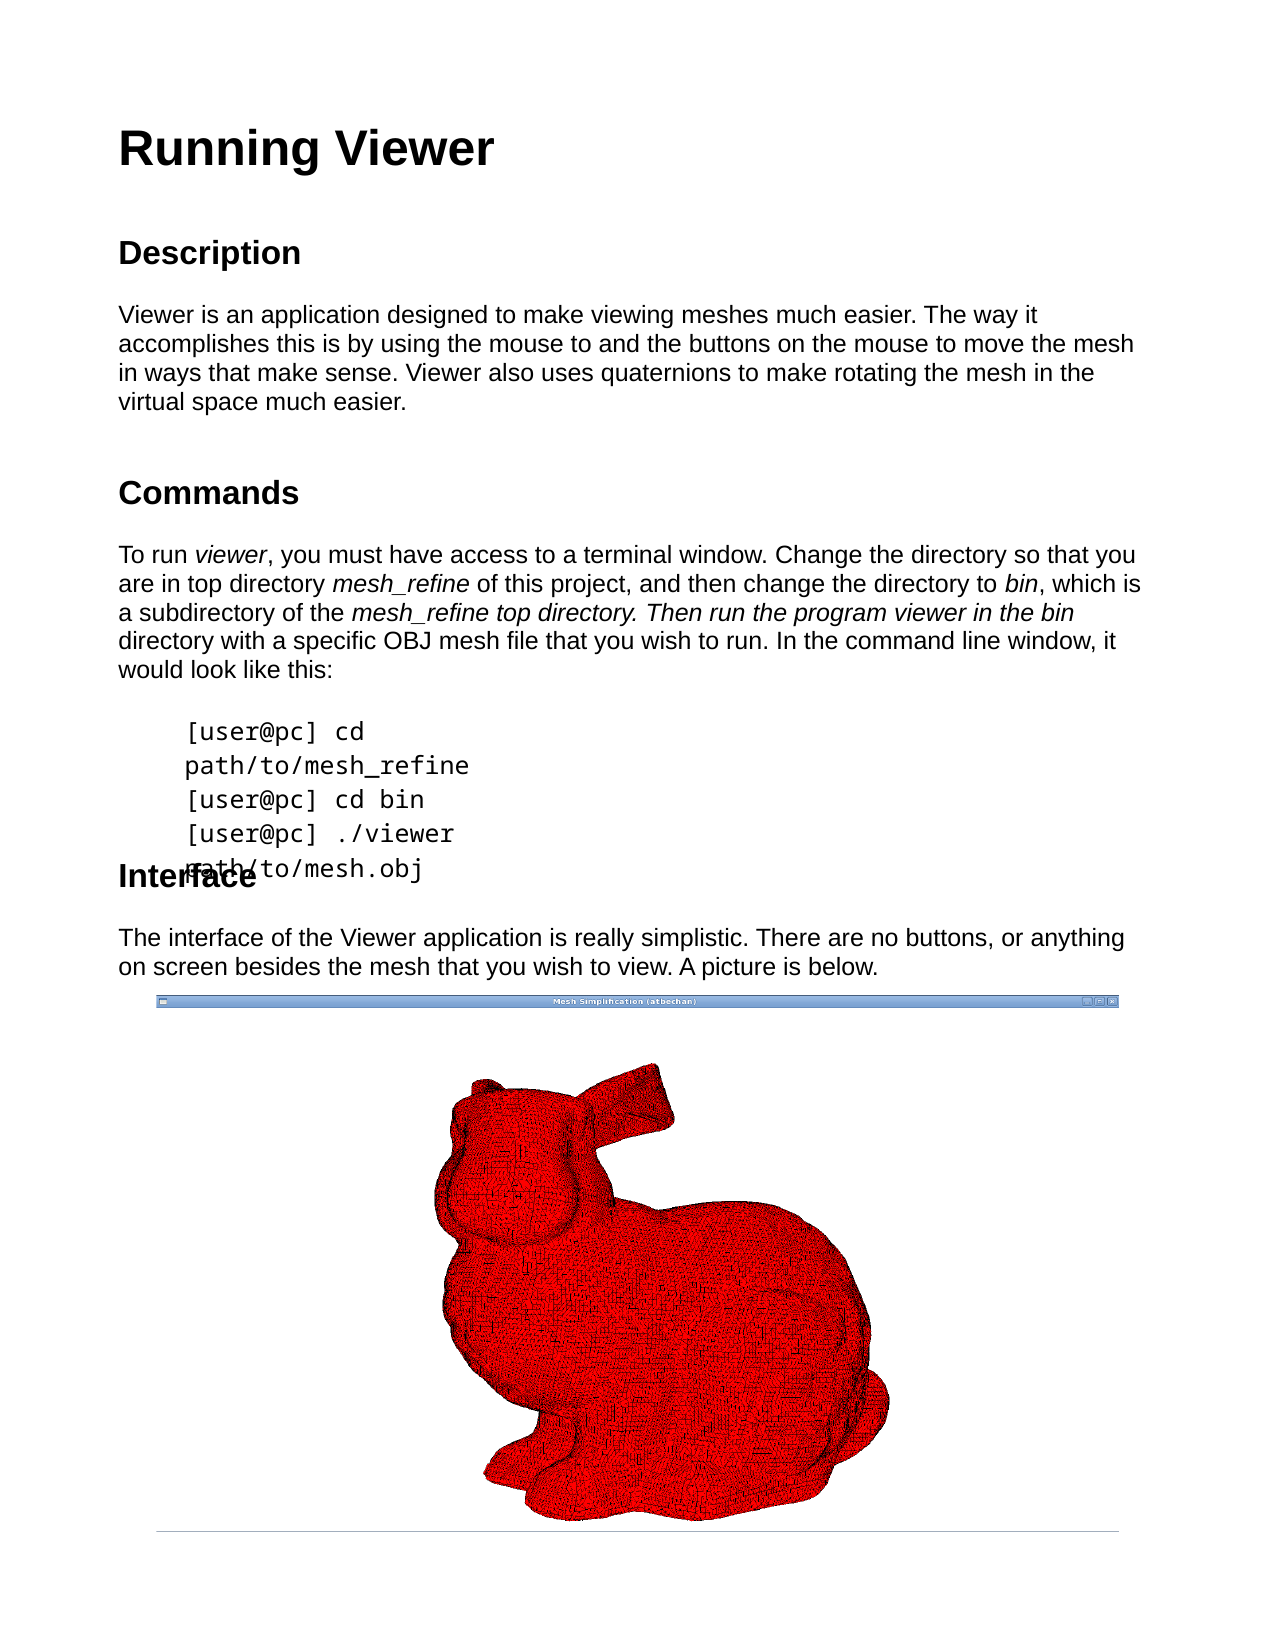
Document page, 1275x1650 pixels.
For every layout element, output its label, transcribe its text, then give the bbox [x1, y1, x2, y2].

picture [156, 995, 1119, 1532]
text To run viewer, you must have access to a terminal window. Change the directory so that you are in top directory mesh_refine of this project, and then change the directory to bin, which is a subdirectory of the mesh_refine top directory. Then run the program viewer in the bin directory with a specific OBJ mesh file that you wish to run. In the command line window, it would look like this: [118, 540, 1157, 684]
text Interface [118, 856, 1157, 895]
text The interface of the Viewer application is really simplistic. There are no buttons, or anything on screen besides the mesh that you wish to view. A picture is below. [118, 923, 1157, 981]
text Running Viewer [118, 118, 1157, 176]
text Description [118, 233, 1157, 272]
text Viewer is an application designed to make viewing meshes much easier. The way it accomplishes this is by using the mouse to and the buttons on the mouse to move the mesh in ways that make sense. Viewer also uses quaternions to make rotating the mesh in the virtual space much easier. [118, 300, 1157, 415]
text Commands [118, 473, 1157, 511]
